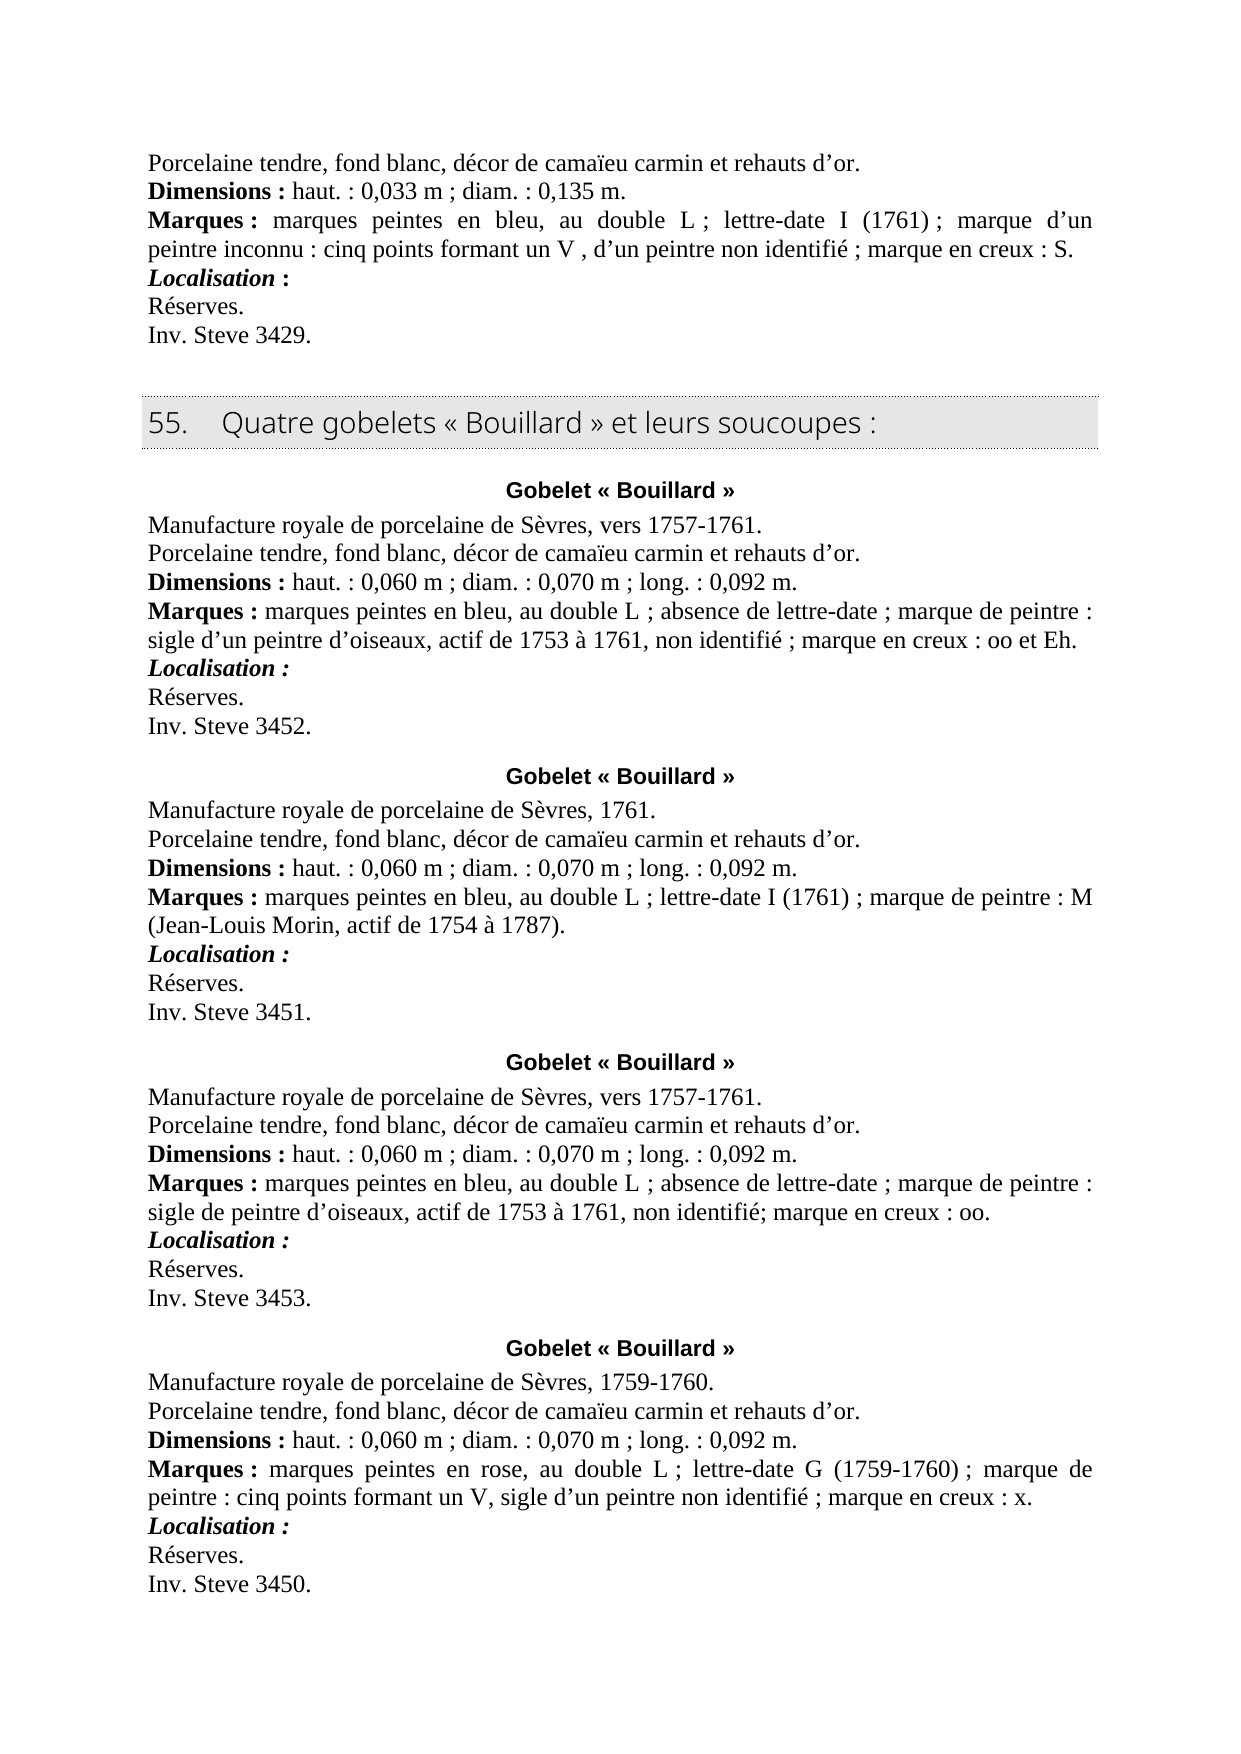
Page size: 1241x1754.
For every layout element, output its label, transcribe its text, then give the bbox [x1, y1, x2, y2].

text Localisation : [148, 263, 1093, 291]
text Dimensions : haut. : 0,060 m ; diam. : 0,070 m ; long. : 0,092 m. [148, 567, 1093, 596]
text Localisation : [148, 653, 1093, 682]
text Inv. Steve 3453. [148, 1283, 1093, 1312]
text Inv. Steve 3452. [148, 711, 1093, 740]
text Réserves. [148, 1540, 1093, 1569]
text Dimensions : haut. : 0,033 m ; diam. : 0,135 m. [148, 176, 1093, 205]
text Réserves. [148, 682, 1093, 711]
text Marques : marques peintes en bleu, au double L ; absence de lettre-date ; marque de peintre : sigle d’un peintre d’oiseaux, actif de 1753 à 1761, non identifié ; marque en creux : oo et Eh. [148, 596, 1093, 653]
text Réserves. [148, 968, 1093, 997]
text Localisation : [148, 1511, 1093, 1540]
text Porcelaine tendre, fond blanc, décor de camaïeu carmin et rehauts d’or. [148, 824, 1093, 853]
text Dimensions : haut. : 0,060 m ; diam. : 0,070 m ; long. : 0,092 m. [148, 1139, 1093, 1168]
text Porcelaine tendre, fond blanc, décor de camaïeu carmin et rehauts d’or. [148, 148, 1093, 176]
text Dimensions : haut. : 0,060 m ; diam. : 0,070 m ; long. : 0,092 m. [148, 1425, 1093, 1454]
subtitle Gobelet « Bouillard » [148, 1335, 1093, 1362]
text Localisation : [148, 1225, 1093, 1254]
text Manufacture royale de porcelaine de Sèvres, 1759-1760. [148, 1367, 1093, 1396]
text Marques : marques peintes en bleu, au double L ; lettre-date I (1761) ; marque de peintre : M (Jean-Louis Morin, actif de 1754 à 1787). [148, 882, 1093, 939]
text Porcelaine tendre, fond blanc, décor de camaïeu carmin et rehauts d’or. [148, 1110, 1093, 1139]
text Marques : marques peintes en rose, au double L ; lettre-date G (1759-1760) ; marque de peintre : cinq points formant un V, sigle d’un peintre non identifié ; marque en creux : x. [148, 1454, 1093, 1511]
text Manufacture royale de porcelaine de Sèvres, vers 1757-1761. [148, 510, 1093, 538]
text Marques : marques peintes en bleu, au double L ; absence de lettre-date ; marque de peintre : sigle de peintre d’oiseaux, actif de 1753 à 1761, non identifié; marque en creux : oo. [148, 1168, 1093, 1225]
text Dimensions : haut. : 0,060 m ; diam. : 0,070 m ; long. : 0,092 m. [148, 853, 1093, 882]
text Inv. Steve 3451. [148, 997, 1093, 1026]
text Manufacture royale de porcelaine de Sèvres, vers 1757-1761. [148, 1082, 1093, 1110]
subtitle Gobelet « Bouillard » [148, 1049, 1093, 1076]
subtitle Gobelet « Bouillard » [148, 763, 1093, 790]
text Réserves. [148, 291, 1093, 320]
text Inv. Steve 3450. [148, 1569, 1093, 1597]
text Porcelaine tendre, fond blanc, décor de camaïeu carmin et rehauts d’or. [148, 1396, 1093, 1425]
text Localisation : [148, 939, 1093, 968]
text Porcelaine tendre, fond blanc, décor de camaïeu carmin et rehauts d’or. [148, 538, 1093, 567]
text Manufacture royale de porcelaine de Sèvres, 1761. [148, 796, 1093, 824]
subtitle Quatre gobelets « Bouillard » et leurs soucoupes : [142, 396, 1098, 448]
text Réserves. [148, 1254, 1093, 1283]
subtitle Gobelet « Bouillard » [148, 477, 1093, 504]
text Marques : marques peintes en bleu, au double L ; lettre-date I (1761) ; marque d’un peintre inconnu : cinq points formant un V , d’un peintre non identifié ; marque en creux : S. [148, 205, 1093, 263]
text Inv. Steve 3429. [148, 320, 1093, 349]
